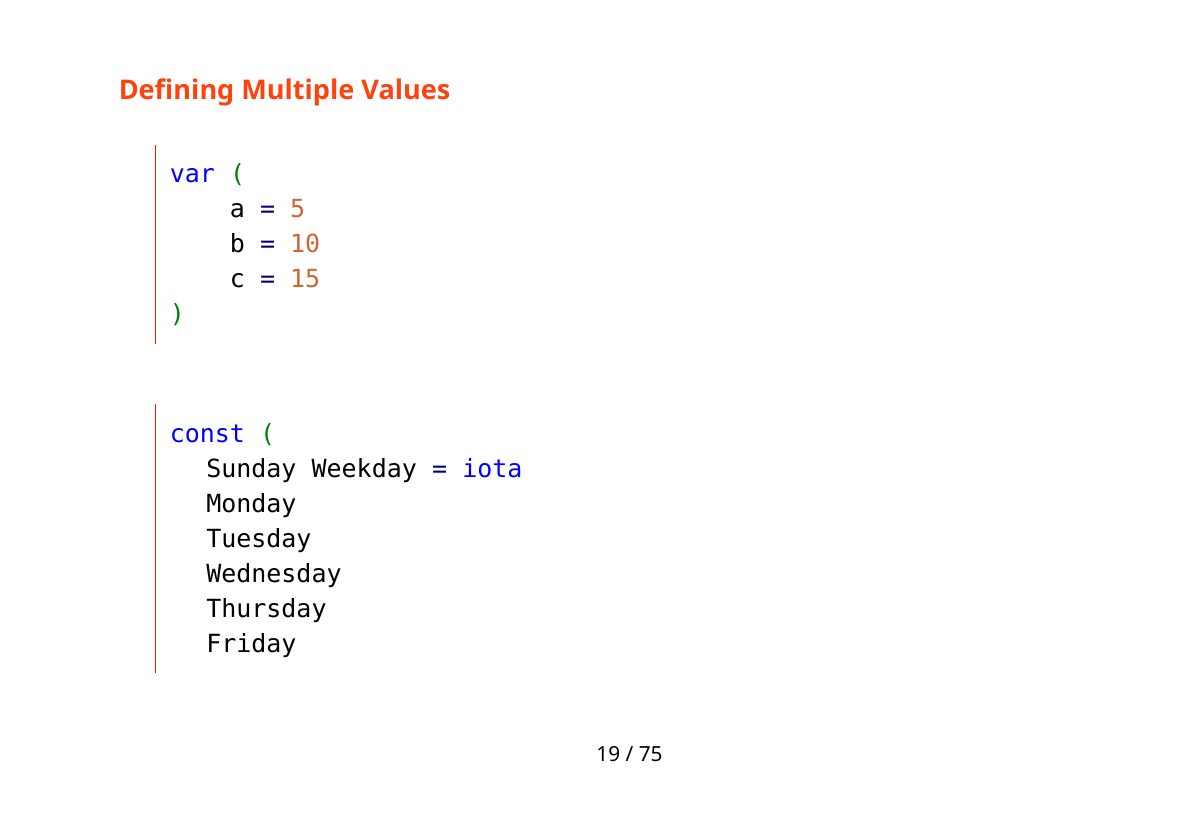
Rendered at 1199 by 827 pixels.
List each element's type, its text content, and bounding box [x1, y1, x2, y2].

text Thursday [156, 579, 1140, 615]
text Monday [156, 474, 1140, 509]
text b = 10 [156, 215, 1140, 250]
text c = 15 [156, 250, 1140, 285]
text var ( [154, 144, 1140, 179]
text ) [156, 285, 1140, 344]
text Friday [156, 615, 1140, 673]
text Defining Multiple Values [118, 70, 1140, 107]
text Tuesday [156, 509, 1140, 544]
text Sunday Weekday = iota [156, 439, 1140, 474]
text Wednesday [156, 544, 1140, 579]
text a = 5 [156, 179, 1140, 215]
text const ( [156, 404, 1140, 439]
